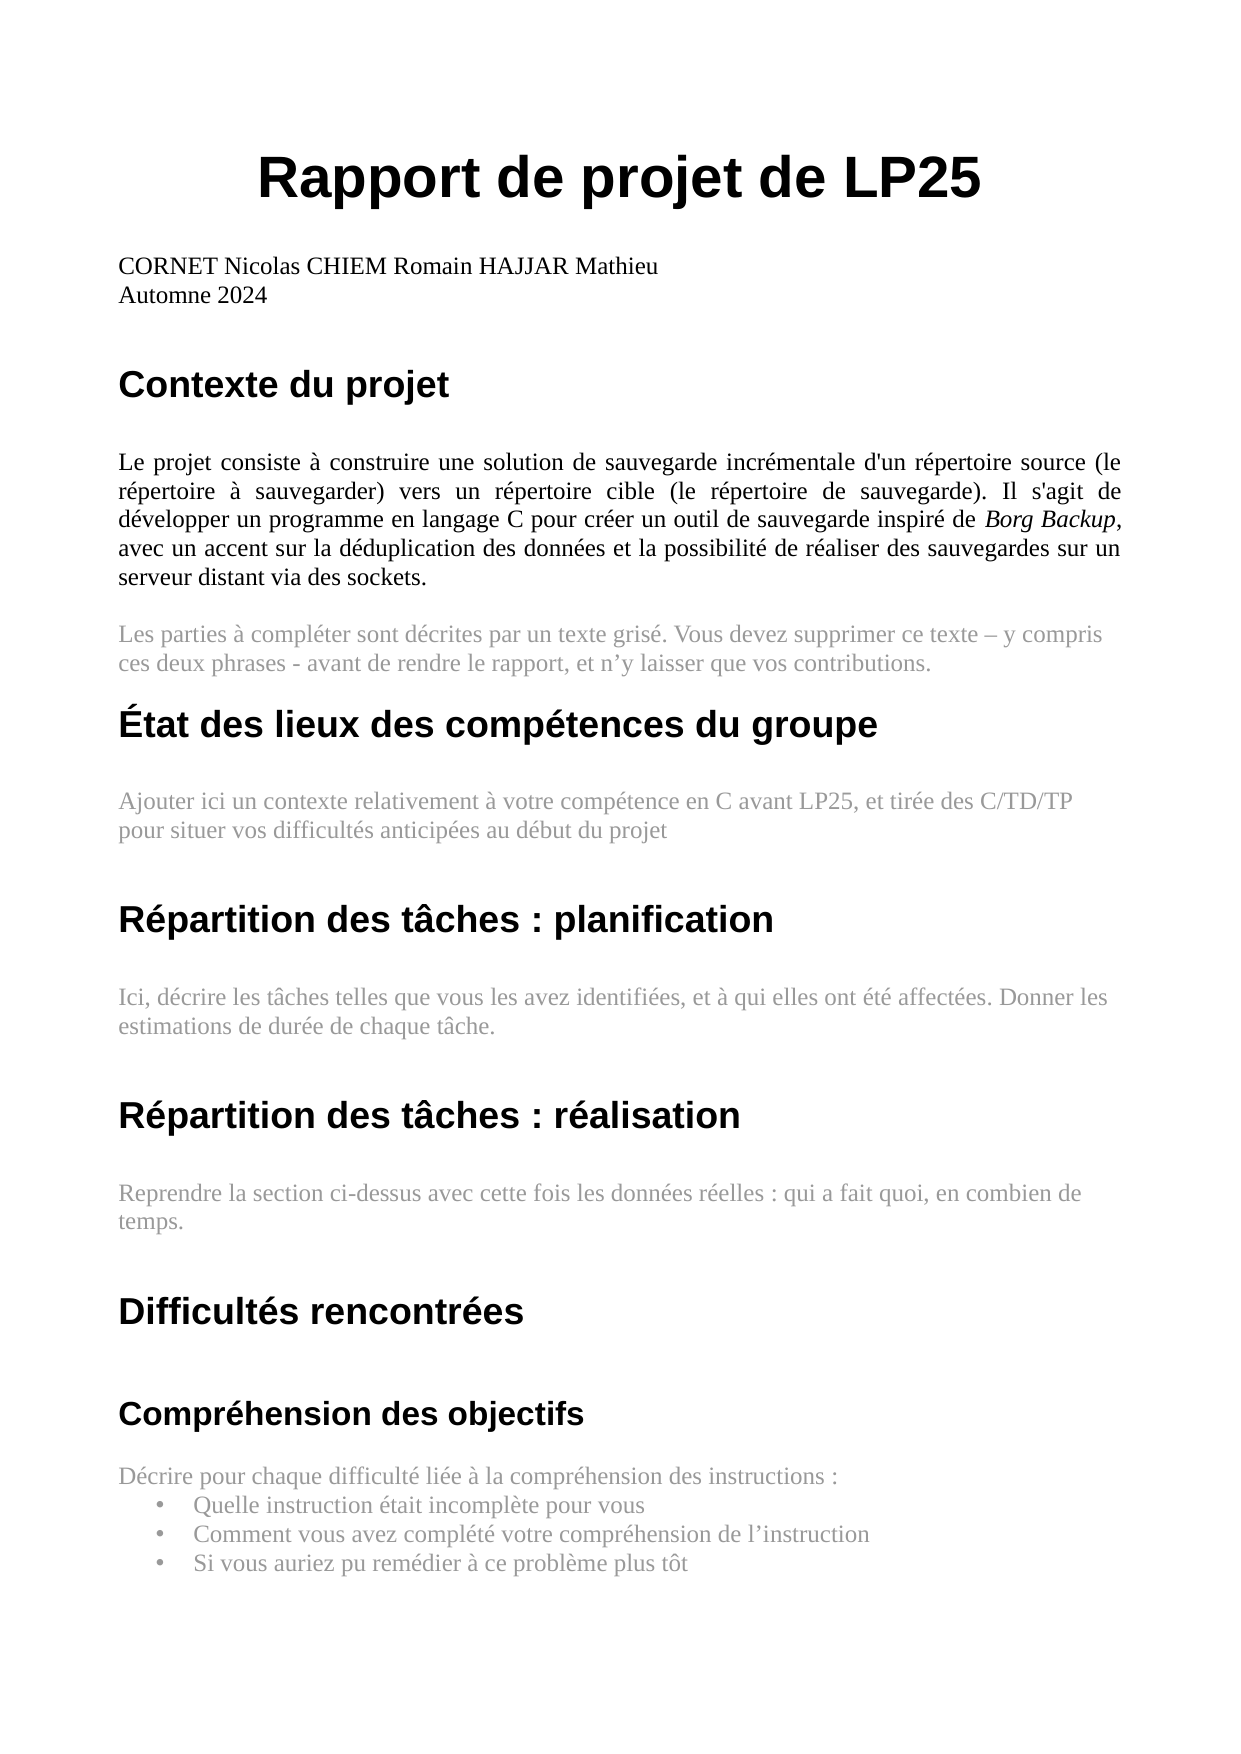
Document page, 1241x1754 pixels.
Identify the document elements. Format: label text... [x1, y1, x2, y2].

text Ajouter ici un contexte relativement à votre compétence en C avant LP25, et tirée des C/TD/TP pour situer vos difficultés anticipées au début du projet [118, 786, 1122, 844]
text Ici, décrire les tâches telles que vous les avez identifiées, et à qui elles ont été affectées. Donner les estimations de durée de chaque tâche. [118, 982, 1122, 1039]
text Les parties à compléter sont décrites par un texte grisé. Vous devez supprimer ce texte – y compris ces deux phrases - avant de rendre le rapport, et n’y laisser que vos contributions. [118, 619, 1122, 677]
text CORNET Nicolas CHIEM Romain HAJJAR Mathieu [118, 251, 1122, 280]
text Le projet consiste à construire une solution de sauvegarde incrémentale d'un répertoire source (le répertoire à sauvegarder) vers un répertoire cible (le répertoire de sauvegarde). Il s'agit de développer un programme en langage C pour créer un outil de sauvegarde inspiré de Borg Backup, avec un accent sur la déduplication des données et la possibilité de réaliser des sauvegardes sur un serveur distant via des sockets. [118, 447, 1122, 591]
list Comment vous avez complété votre compréhension de l’instruction [156, 1519, 1122, 1548]
subtitle État des lieux des compétences du groupe [118, 702, 1122, 745]
list Si vous auriez pu remédier à ce problème plus tôt [156, 1548, 1122, 1576]
subtitle Compréhension des objectifs [118, 1394, 1122, 1433]
subtitle Difficultés rencontrées [118, 1289, 1122, 1332]
text Décrire pour chaque difficulté liée à la compréhension des instructions : [118, 1461, 1122, 1490]
text Automne 2024 [118, 280, 1122, 309]
subtitle Contexte du projet [118, 363, 1122, 406]
subtitle Répartition des tâches : réalisation [118, 1093, 1122, 1136]
list Quelle instruction était incomplète pour vous [156, 1490, 1122, 1519]
text Rapport de projet de LP25 [118, 143, 1122, 210]
text Reprendre la section ci-dessus avec cette fois les données réelles : qui a fait quoi, en combien de temps. [118, 1178, 1122, 1235]
subtitle Répartition des tâches : planification [118, 898, 1122, 941]
